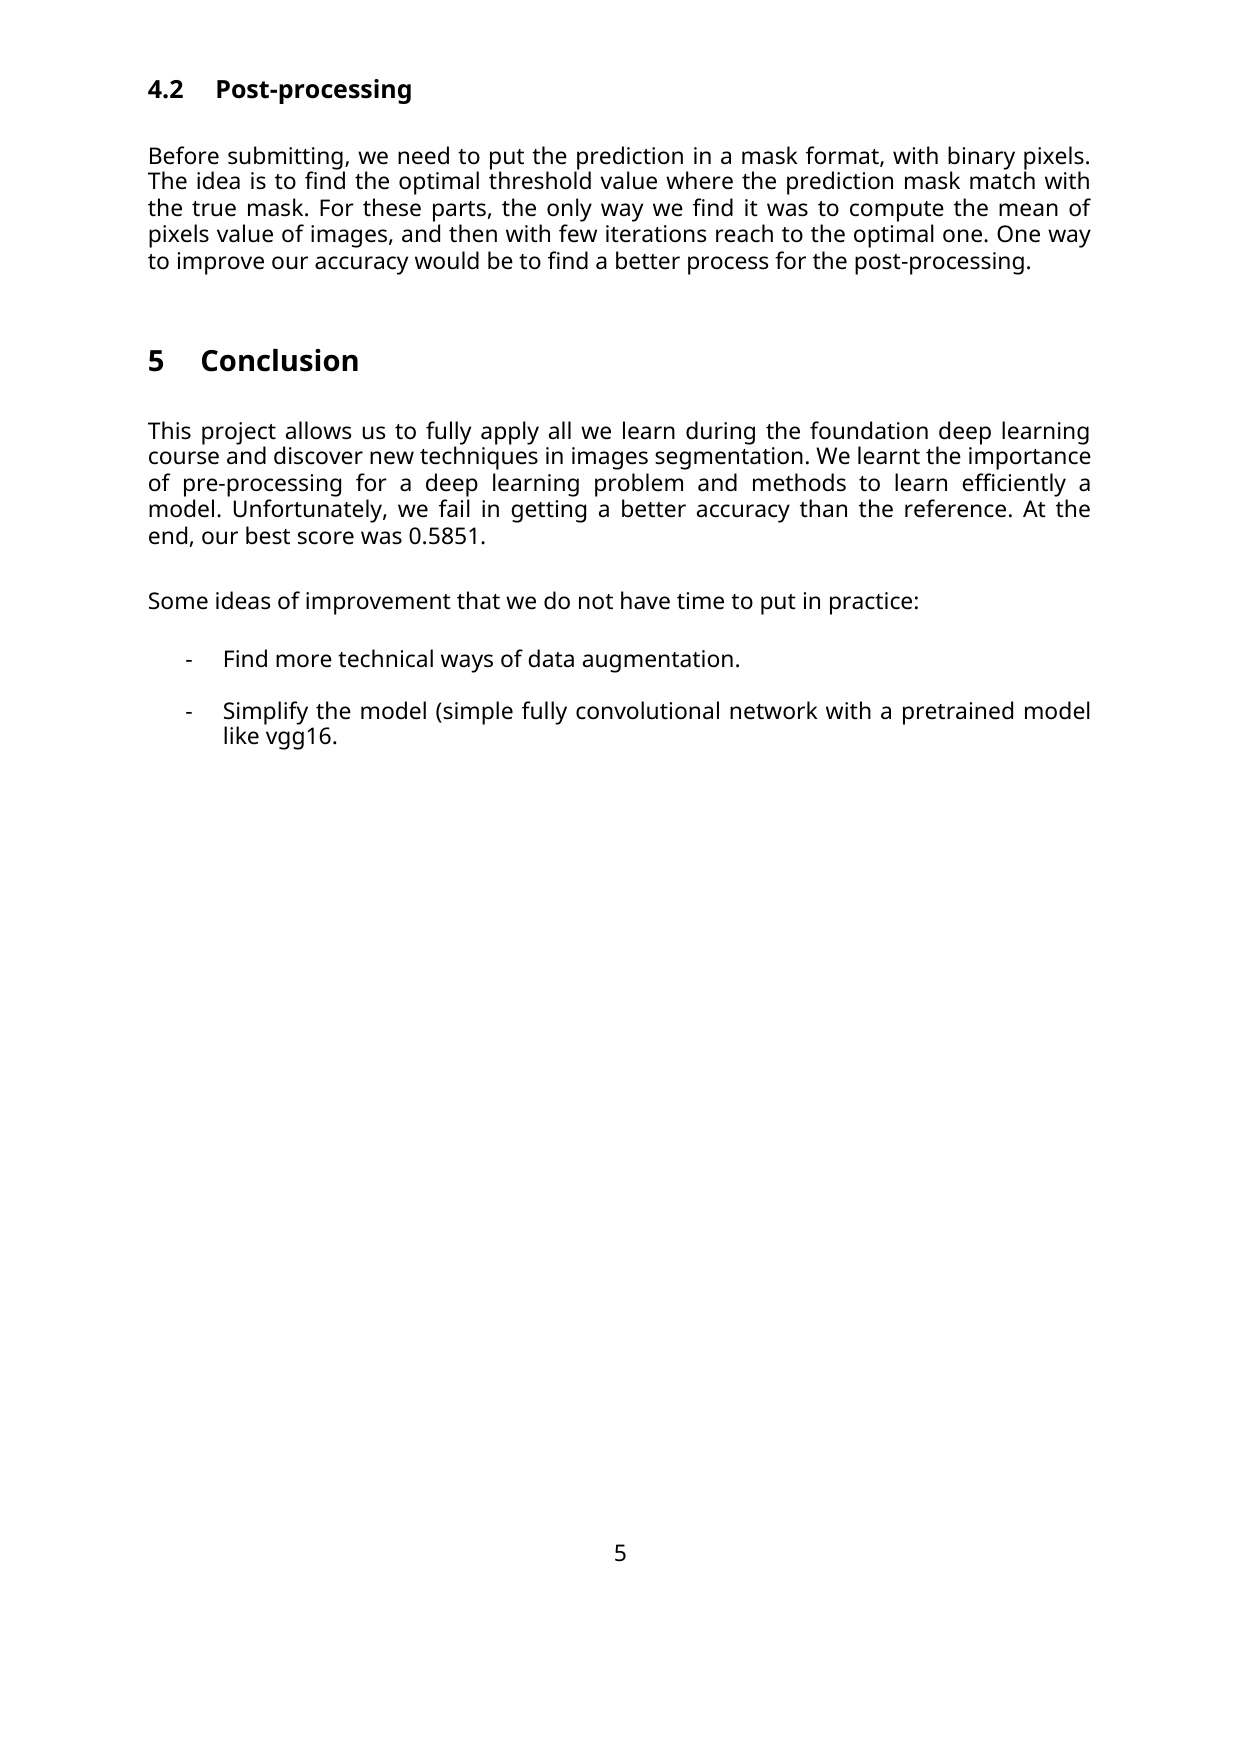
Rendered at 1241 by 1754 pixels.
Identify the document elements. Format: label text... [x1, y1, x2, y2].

list Find more technical ways of data augmentation. [185, 646, 1093, 673]
list Simplify the model (simple fully convolutional network with a pretrained model like vgg16. [185, 698, 1093, 751]
subtitle Post-processing [148, 75, 1093, 104]
text Before submitting, we need to put the prediction in a mask format, with binary pixels. The idea is to find the optimal threshold value where the prediction mask match with the true mask. For these parts, the only way we find it was to compute the mean of pixels value of images, and then with few iterations reach to the optimal one. One way to improve our accuracy would be to find a better process for the post-processing. [148, 143, 1093, 276]
subtitle Conclusion [148, 345, 1093, 379]
text Some ideas of improvement that we do not have time to put in practice: [148, 588, 1093, 615]
text This project allows us to fully apply all we learn during the foundation deep learning course and discover new techniques in images segmentation. We learnt the importance of pre-processing for a deep learning problem and methods to learn efficiently a model. Unfortunately, we fail in getting a better accuracy than the reference. At the end, our best score was 0.5851. [148, 418, 1093, 551]
